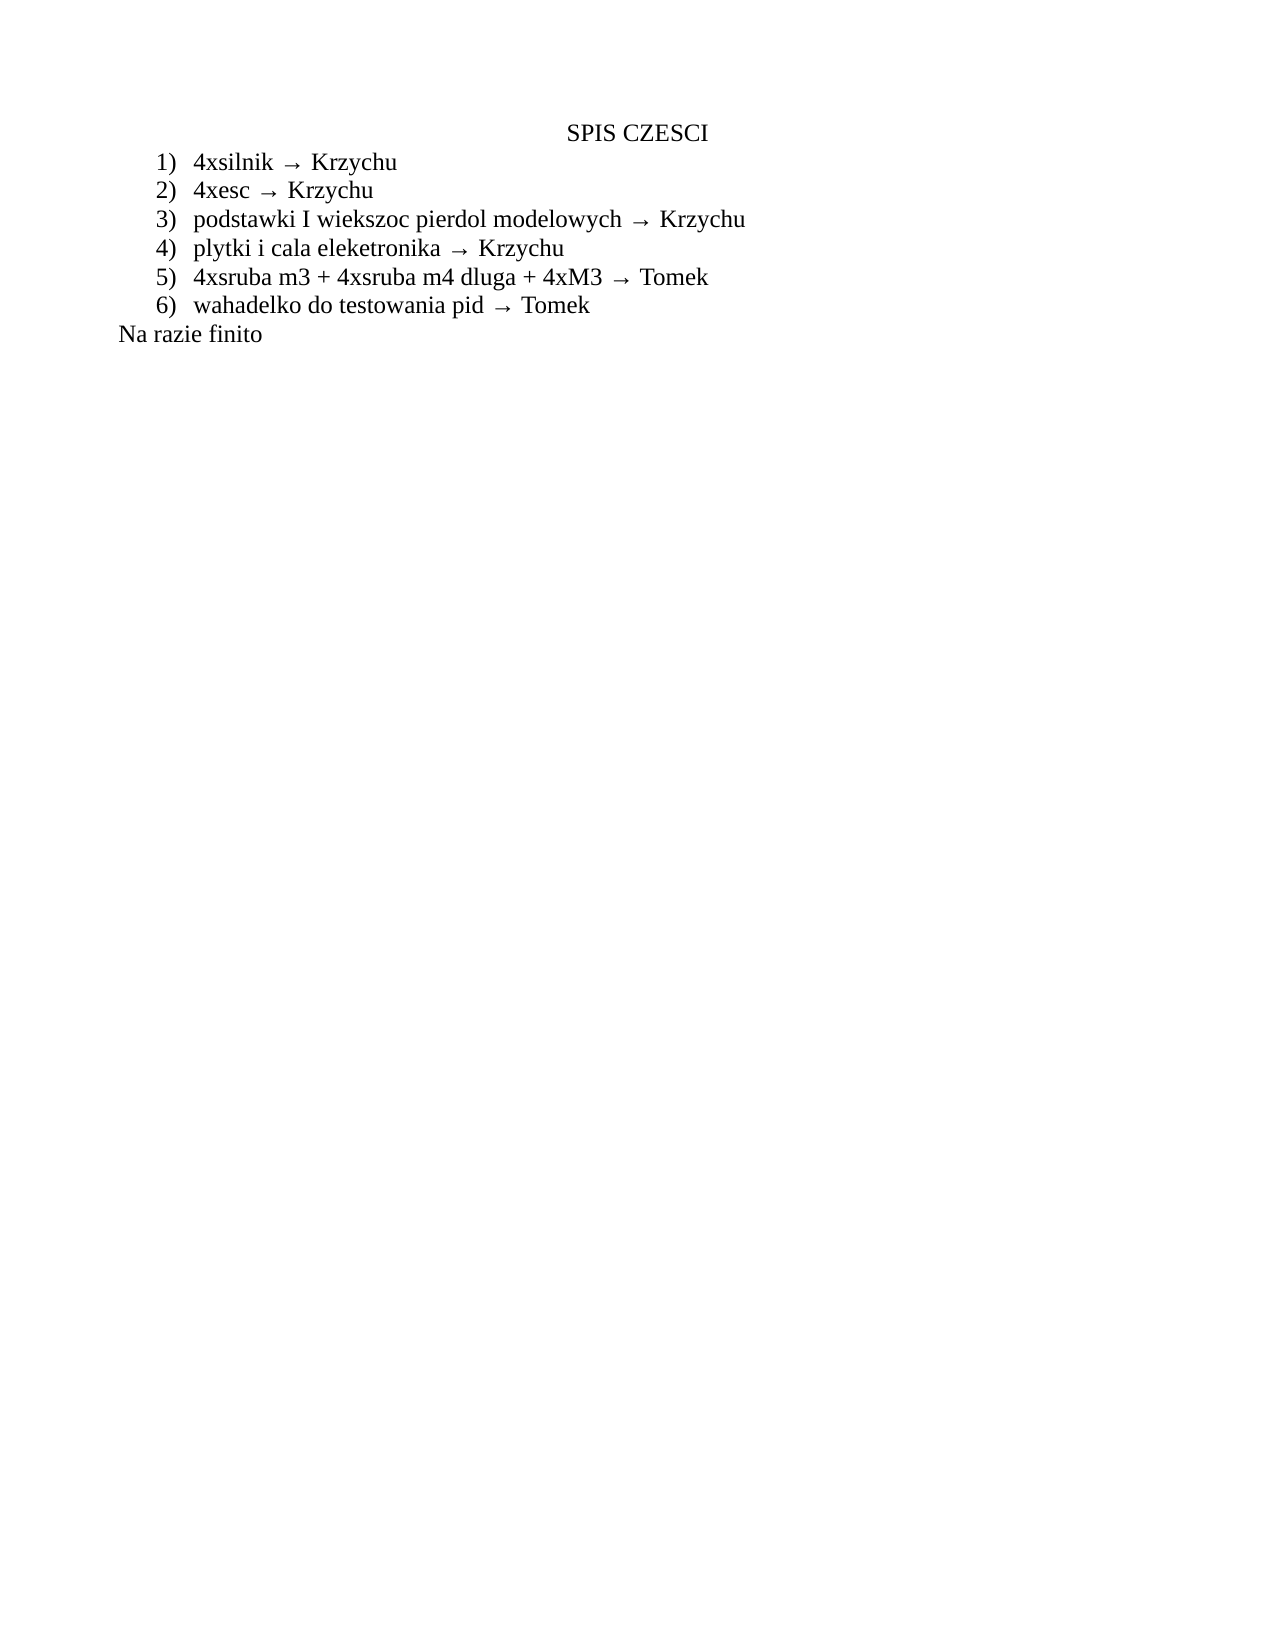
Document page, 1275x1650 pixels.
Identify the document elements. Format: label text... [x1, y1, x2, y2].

list 4xesc → Krzychu [156, 176, 1157, 204]
list 4xsruba m3 + 4xsruba m4 dluga + 4xM3 → Tomek [156, 262, 1157, 291]
list 4xsilnik → Krzychu [156, 147, 1157, 176]
text SPIS CZESCI [118, 118, 1157, 147]
text Na razie finito [118, 319, 1157, 348]
list plytki i cala eleketronika → Krzychu [156, 233, 1157, 262]
list wahadelko do testowania pid → Tomek [156, 291, 1157, 319]
list podstawki I wiekszoc pierdol modelowych → Krzychu [156, 204, 1157, 233]
